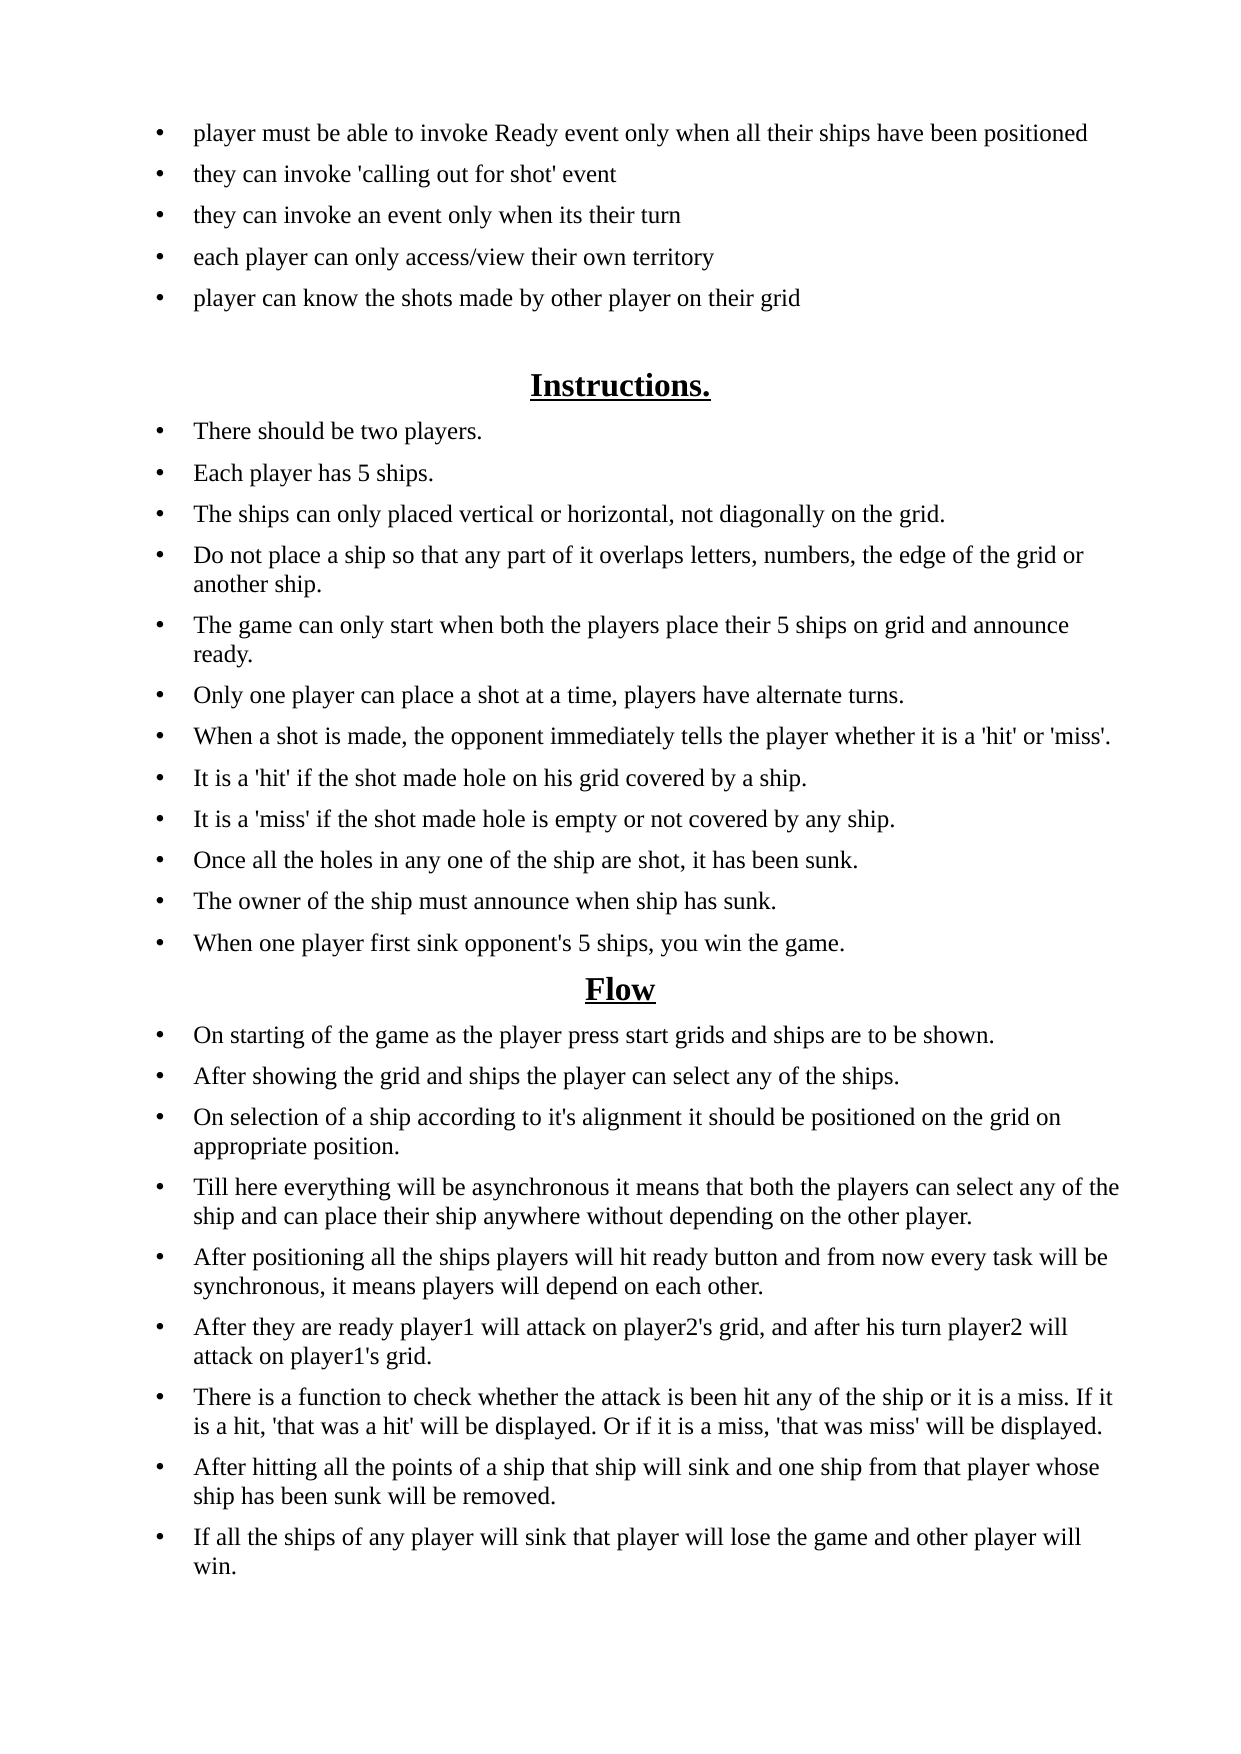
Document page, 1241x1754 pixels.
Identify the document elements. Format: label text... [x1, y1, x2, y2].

list player must be able to invoke Ready event only when all their ships have been positioned [156, 118, 1122, 147]
list After positioning all the ships players will hit ready button and from now every task will be synchronous, it means players will depend on each other. [156, 1242, 1122, 1300]
list It is a 'hit' if the shot made hole on his grid covered by a ship. [156, 763, 1122, 791]
list There should be two players. [156, 416, 1122, 445]
list If all the ships of any player will sink that player will lose the game and other player will win. [156, 1522, 1122, 1580]
list each player can only access/view their own territory [156, 242, 1122, 271]
list Only one player can place a shot at a time, players have alternate turns. [156, 680, 1122, 709]
list When a shot is made, the opponent immediately tells the player whether it is a 'hit' or 'miss'. [156, 721, 1122, 750]
list There is a function to check whether the attack is been hit any of the ship or it is a miss. If it is a hit, 'that was a hit' will be displayed. Or if it is a miss, 'that was miss' will be displayed. [156, 1382, 1122, 1440]
list Each player has 5 ships. [156, 458, 1122, 486]
list player can know the shots made by other player on their grid [156, 283, 1122, 312]
list Till here everything will be asynchronous it means that both the players can select any of the ship and can place their ship anywhere without depending on the other player. [156, 1172, 1122, 1230]
list On selection of a ship according to it's alignment it should be positioned on the grid on appropriate position. [156, 1102, 1122, 1160]
text Flow [118, 969, 1122, 1007]
list they can invoke an event only when its their turn [156, 201, 1122, 229]
list The game can only start when both the players place their 5 ships on grid and announce ready. [156, 610, 1122, 668]
list When one player first sink opponent's 5 ships, you win the game. [156, 928, 1122, 956]
list they can invoke 'calling out for shot' event [156, 159, 1122, 188]
text Instructions. [118, 366, 1122, 404]
list After showing the grid and ships the player can select any of the ships. [156, 1061, 1122, 1090]
list It is a 'miss' if the shot made hole is empty or not covered by any ship. [156, 804, 1122, 833]
list The owner of the ship must announce when ship has sunk. [156, 886, 1122, 915]
list Do not place a ship so that any part of it overlaps letters, numbers, the edge of the grid or another ship. [156, 540, 1122, 598]
list On starting of the game as the player press start grids and ships are to be shown. [156, 1020, 1122, 1048]
list Once all the holes in any one of the ship are shot, it has been sunk. [156, 845, 1122, 874]
list The ships can only placed vertical or horizontal, not diagonally on the grid. [156, 499, 1122, 528]
list After hitting all the points of a ship that ship will sink and one ship from that player whose ship has been sunk will be removed. [156, 1452, 1122, 1510]
list After they are ready player1 will attack on player2's grid, and after his turn player2 will attack on player1's grid. [156, 1312, 1122, 1370]
